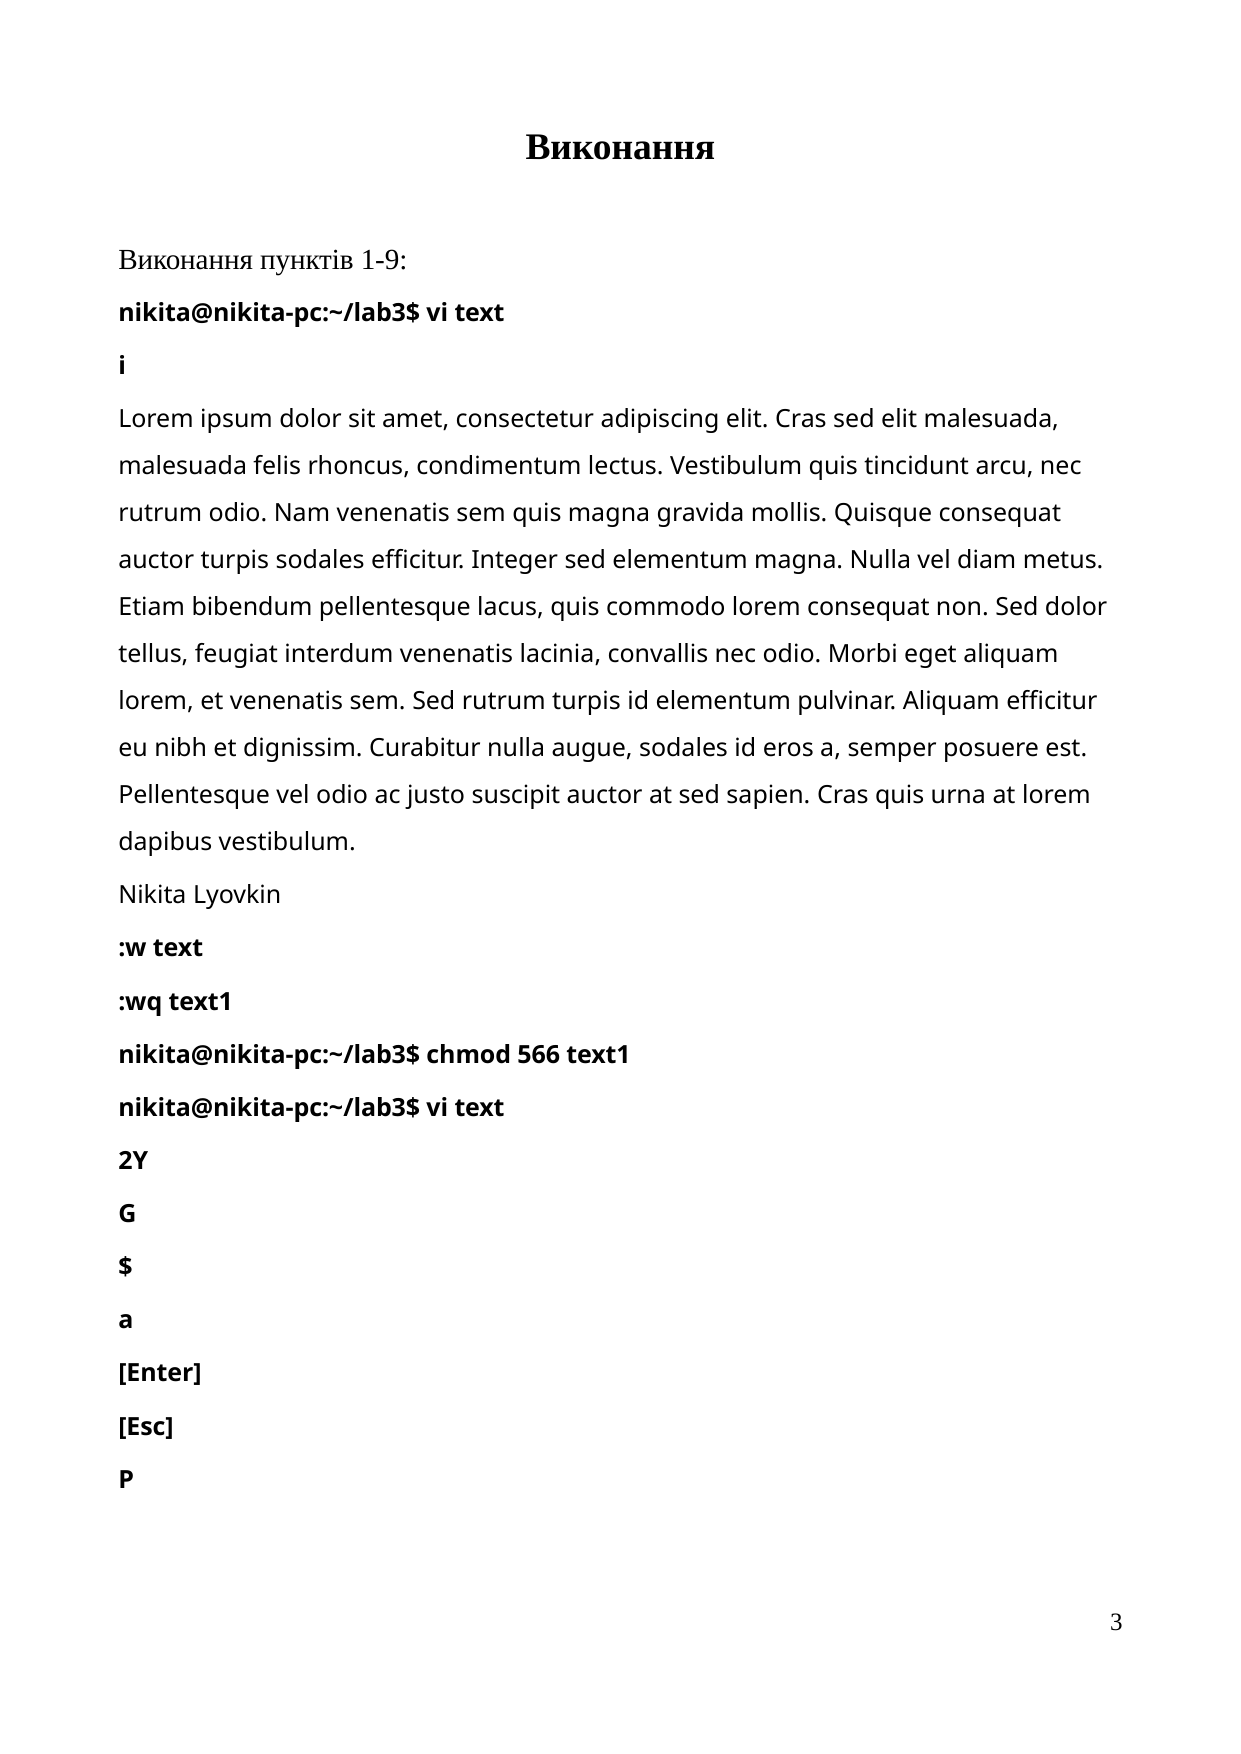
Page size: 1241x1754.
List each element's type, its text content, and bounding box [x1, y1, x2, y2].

list Nikita Lyovkin [118, 877, 1122, 911]
list [Esc] [118, 1408, 1122, 1442]
list G [118, 1196, 1122, 1230]
list a [118, 1302, 1122, 1336]
list Lorem ipsum dolor sit amet, consectetur adipiscing elit. Cras sed elit malesuada, malesuada felis rhoncus, condimentum lectus. Vestibulum quis tincidunt arcu, nec rutrum odio. Nam venenatis sem quis magna gravida mollis. Quisque consequat auctor turpis sodales efficitur. Integer sed elementum magna. Nulla vel diam metus. Etiam bibendum pellentesque lacus, quis commodo lorem consequat non. Sed dolor tellus, feugiat interdum venenatis lacinia, convallis nec odio. Morbi eget aliquam lorem, et venenatis sem. Sed rutrum turpis id elementum pulvinar. Aliquam efficitur eu nibh et dignissim. Curabitur nulla augue, sodales id eros a, semper posuere est. Pellentesque vel odio ac justo suscipit auctor at sed sapien. Cras quis urna at lorem dapibus vestibulum. [118, 401, 1122, 858]
list i [118, 348, 1122, 382]
list [Enter] [118, 1355, 1122, 1389]
list Виконання пунктів 1-9: [118, 242, 1122, 276]
list :wq text1 [118, 983, 1122, 1017]
list nikita@nikita-pc:~/lab3$ vi text [118, 295, 1122, 329]
list Виконання [118, 124, 1122, 167]
list :w text [118, 930, 1122, 964]
list nikita@nikita-pc:~/lab3$ vi text [118, 1089, 1122, 1123]
list $ [118, 1249, 1122, 1283]
list 2Y [118, 1142, 1122, 1177]
list P [118, 1461, 1122, 1495]
list nikita@nikita-pc:~/lab3$ chmod 566 text1 [118, 1036, 1122, 1070]
